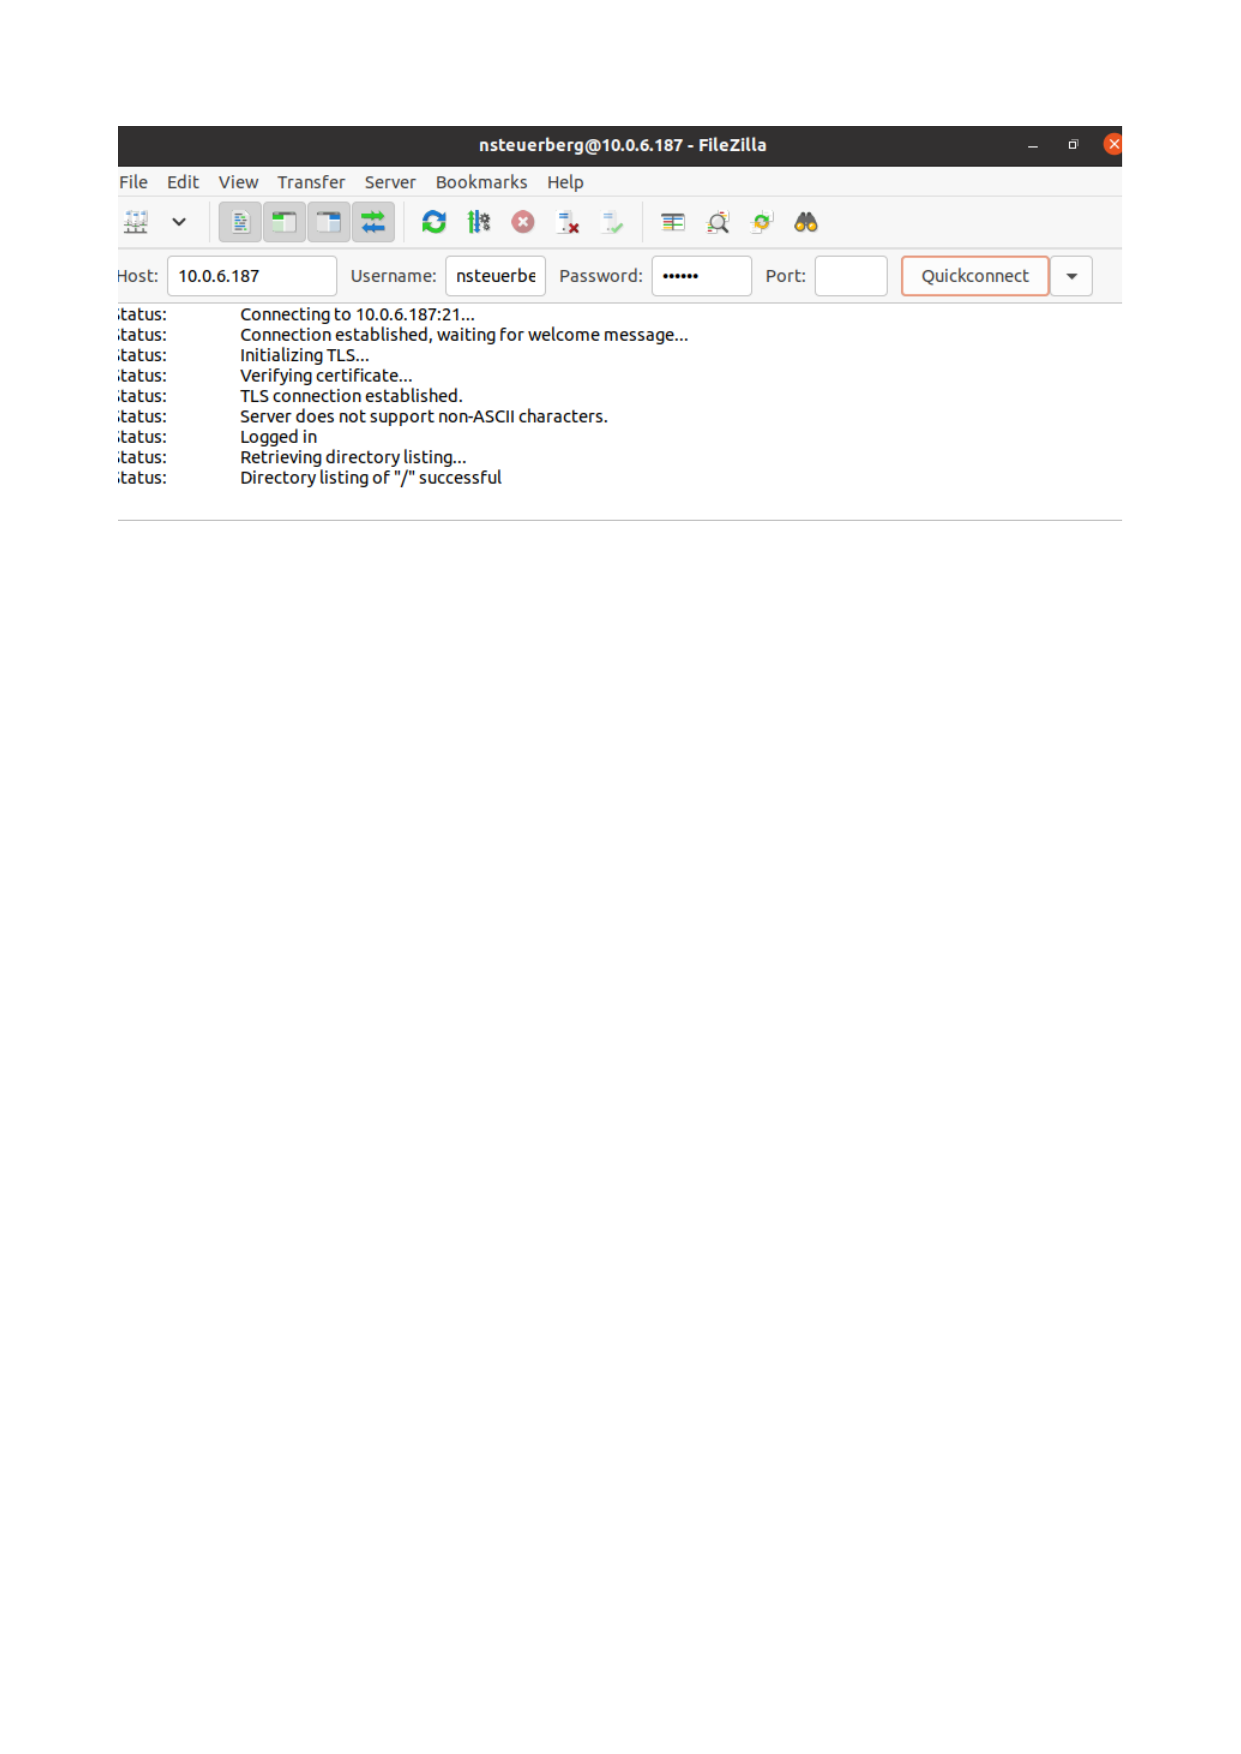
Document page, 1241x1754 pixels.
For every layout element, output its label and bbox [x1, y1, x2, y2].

picture [118, 126, 1123, 521]
